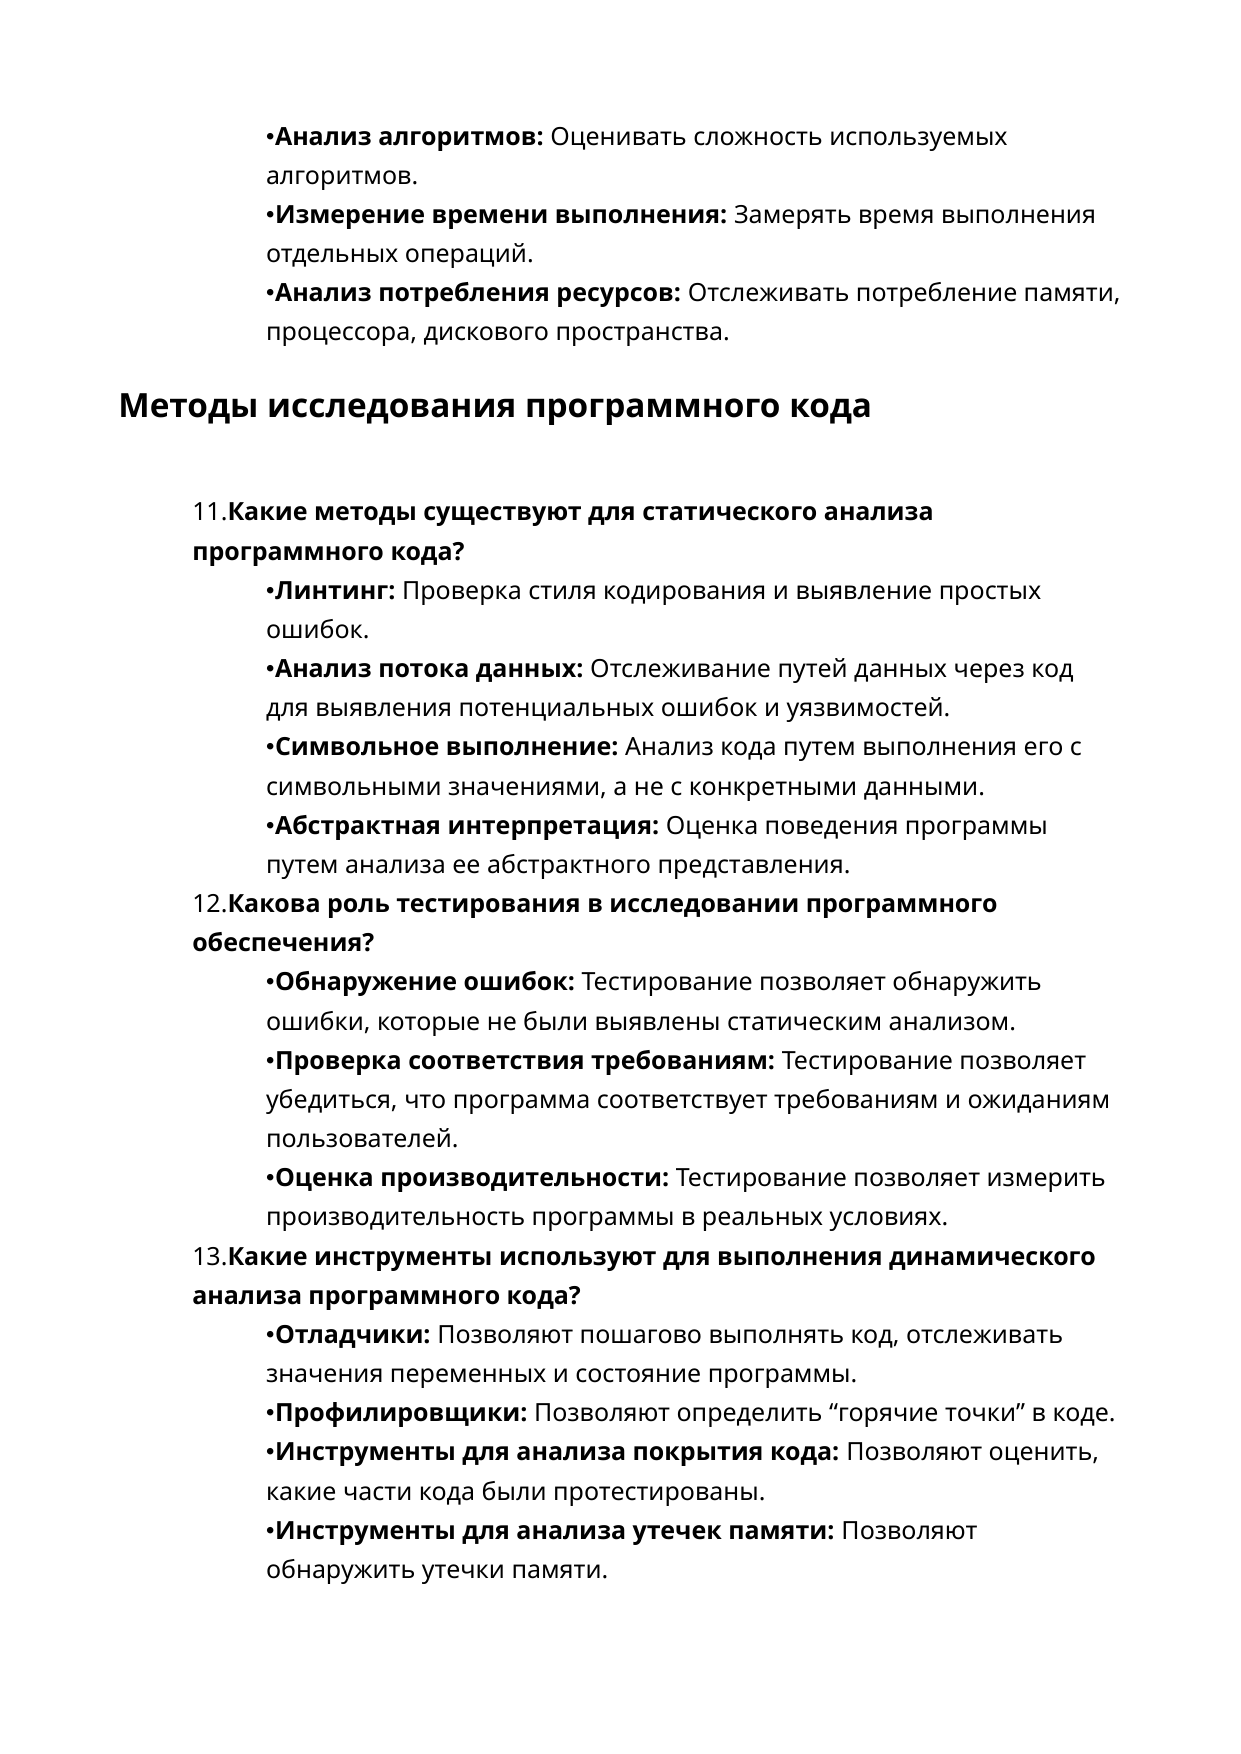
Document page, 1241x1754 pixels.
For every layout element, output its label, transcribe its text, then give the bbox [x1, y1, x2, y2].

list Проверка соответствия требованиям: Тестирование позволяет убедиться, что программа соответствует требованиям и ожиданиям пользователей. [118, 1042, 1122, 1155]
list Оценка производительности: Тестирование позволяет измерить производительность программы в реальных условиях. [118, 1160, 1122, 1233]
list Абстрактная интерпретация: Оценка поведения программы путем анализа ее абстрактного представления. [118, 807, 1122, 881]
list Профилировщики: Позволяют определить “горячие точки” в коде. [118, 1395, 1122, 1429]
list Какие методы существуют для статического анализа программного кода? [118, 494, 1122, 567]
subtitle Методы исследования программного кода [118, 382, 1122, 428]
list Какова роль тестирования в исследовании программного обеспечения? [118, 886, 1122, 959]
list Отладчики: Позволяют пошагово выполнять код, отслеживать значения переменных и состояние программы. [118, 1316, 1122, 1390]
list Символьное выполнение: Анализ кода путем выполнения его с символьными значениями, а не с конкретными данными. [118, 729, 1122, 802]
list Линтинг: Проверка стиля кодирования и выявление простых ошибок. [118, 572, 1122, 646]
list Измерение времени выполнения: Замерять время выполнения отдельных операций. [118, 196, 1122, 270]
list Обнаружение ошибок: Тестирование позволяет обнаружить ошибки, которые не были выявлены статическим анализом. [118, 964, 1122, 1037]
list Инструменты для анализа утечек памяти: Позволяют обнаружить утечки памяти. [118, 1512, 1122, 1586]
list Инструменты для анализа покрытия кода: Позволяют оценить, какие части кода были протестированы. [118, 1434, 1122, 1507]
list Какие инструменты используют для выполнения динамического анализа программного кода? [118, 1238, 1122, 1311]
list Анализ потребления ресурсов: Отслеживать потребление памяти, процессора, дискового пространства. [118, 275, 1122, 348]
list Анализ алгоритмов: Оценивать сложность используемых алгоритмов. [118, 118, 1122, 191]
list Анализ потока данных: Отслеживание путей данных через код для выявления потенциальных ошибок и уязвимостей. [118, 651, 1122, 724]
